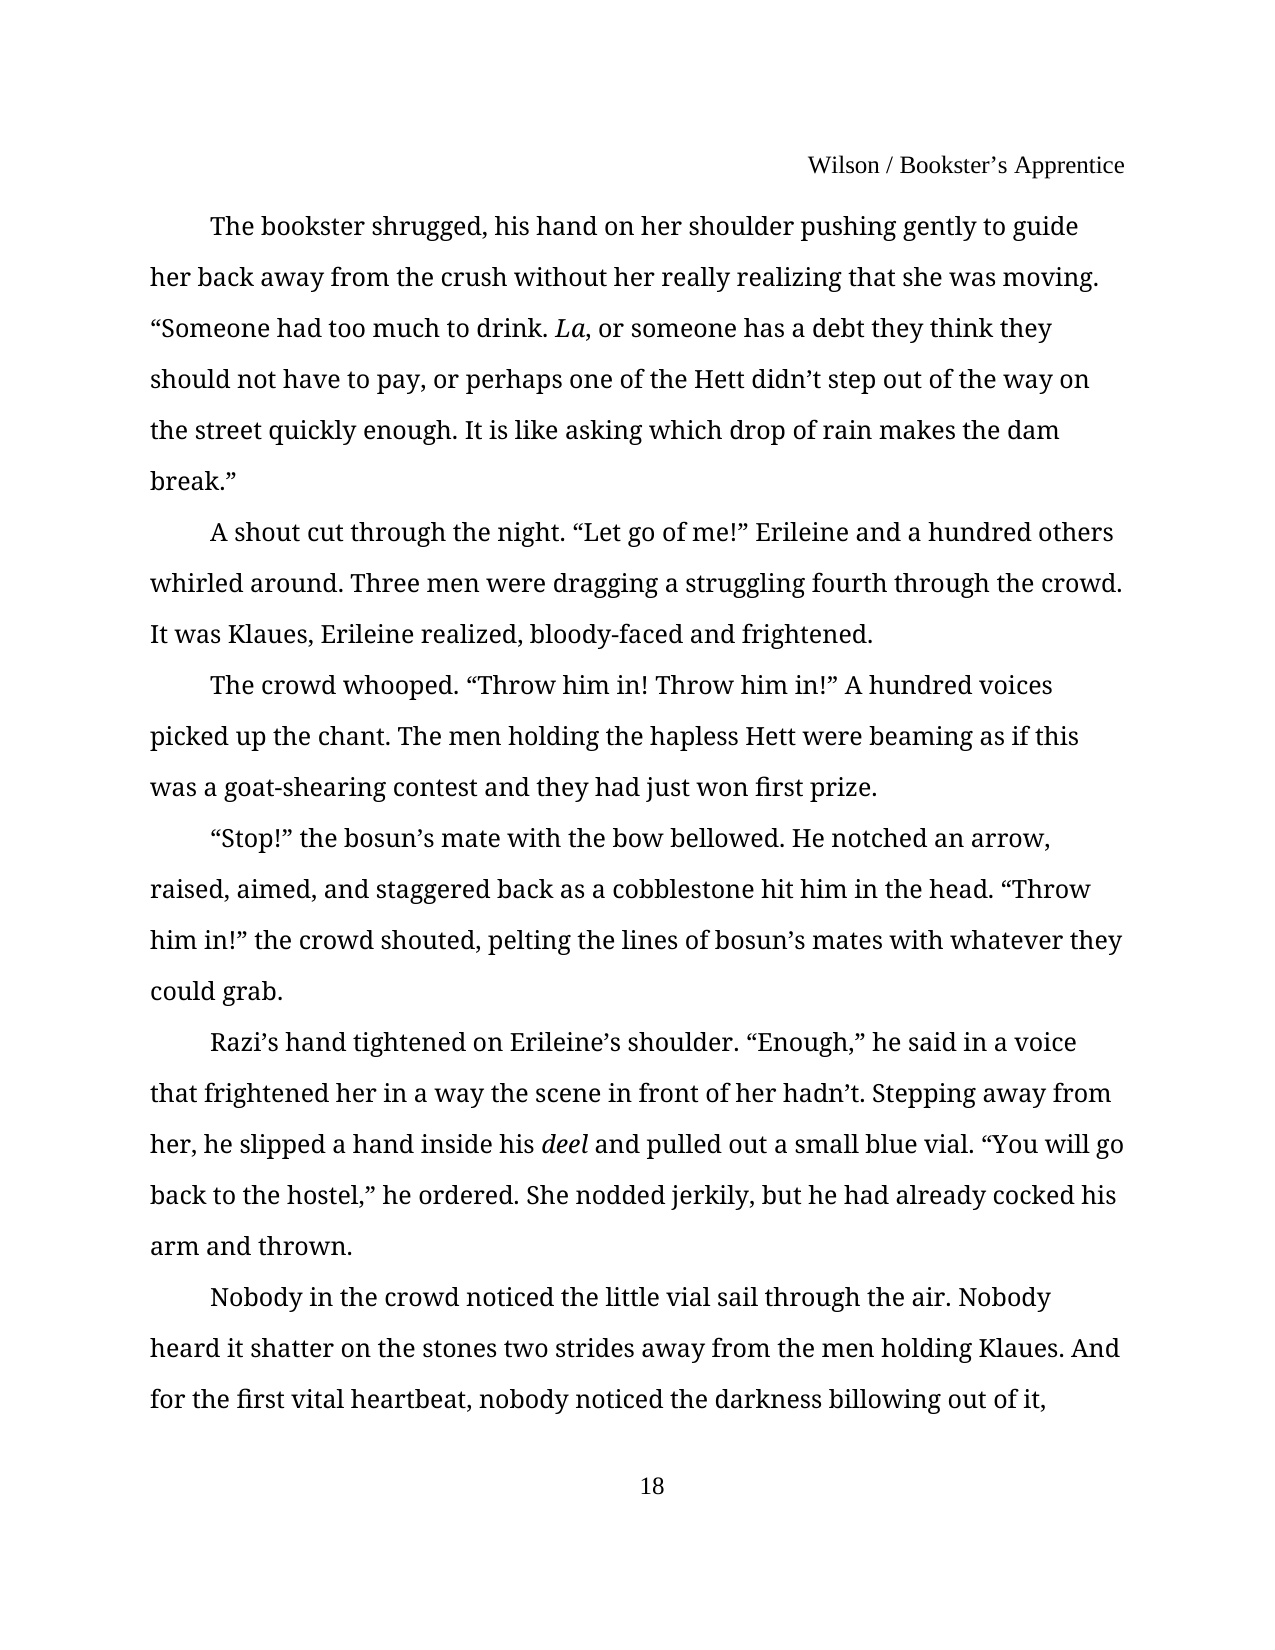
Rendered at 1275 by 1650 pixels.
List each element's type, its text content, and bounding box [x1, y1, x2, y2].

text Nobody in the crowd noticed the little vial sail through the air. Nobody heard it shatter on the stones two strides away from the men holding Klaues. And for the first vital heartbeat, nobody noticed the darkness billowing out of it, [150, 1280, 1125, 1416]
text A shout cut through the night. “Let go of me!” Erileine and a hundred others whirled around. Three men were dragging a struggling fourth through the crowd. It was Klaues, Erileine realized, bloody-faced and frightened. [150, 514, 1125, 651]
text “Stop!” the bosun’s mate with the bow bellowed. He notched an arrow, raised, aimed, and staggered back as a cobblestone hit him in the head. “Throw him in!” the crowd shouted, pelting the lines of bosun’s mates with whatever they could grab. [150, 821, 1125, 1008]
text The crowd whooped. “Throw him in! Throw him in!” A hundred voices picked up the chant. The men holding the hapless Hett were beaming as if this was a goat-shearing contest and they had just won first prize. [150, 668, 1125, 804]
text The bookster shrugged, his hand on her shoulder pushing gently to guide her back away from the crush without her really realizing that she was moving. “Someone had too much to drink. La, or someone has a debt they think they should not have to pay, or perhaps one of the Hett didn’t step out of the way on the street quickly enough. It is like asking which drop of rain makes the dam break.” [150, 208, 1125, 497]
text Razi’s hand tightened on Erileine’s shoulder. “Enough,” he said in a voice that frightened her in a way the scene in front of her hadn’t. Stepping away from her, he slipped a hand inside his deel and pulled out a small blue vial. “You will go back to the hostel,” he ordered. She nodded jerkily, but he had already cocked his arm and thrown. [150, 1025, 1125, 1263]
